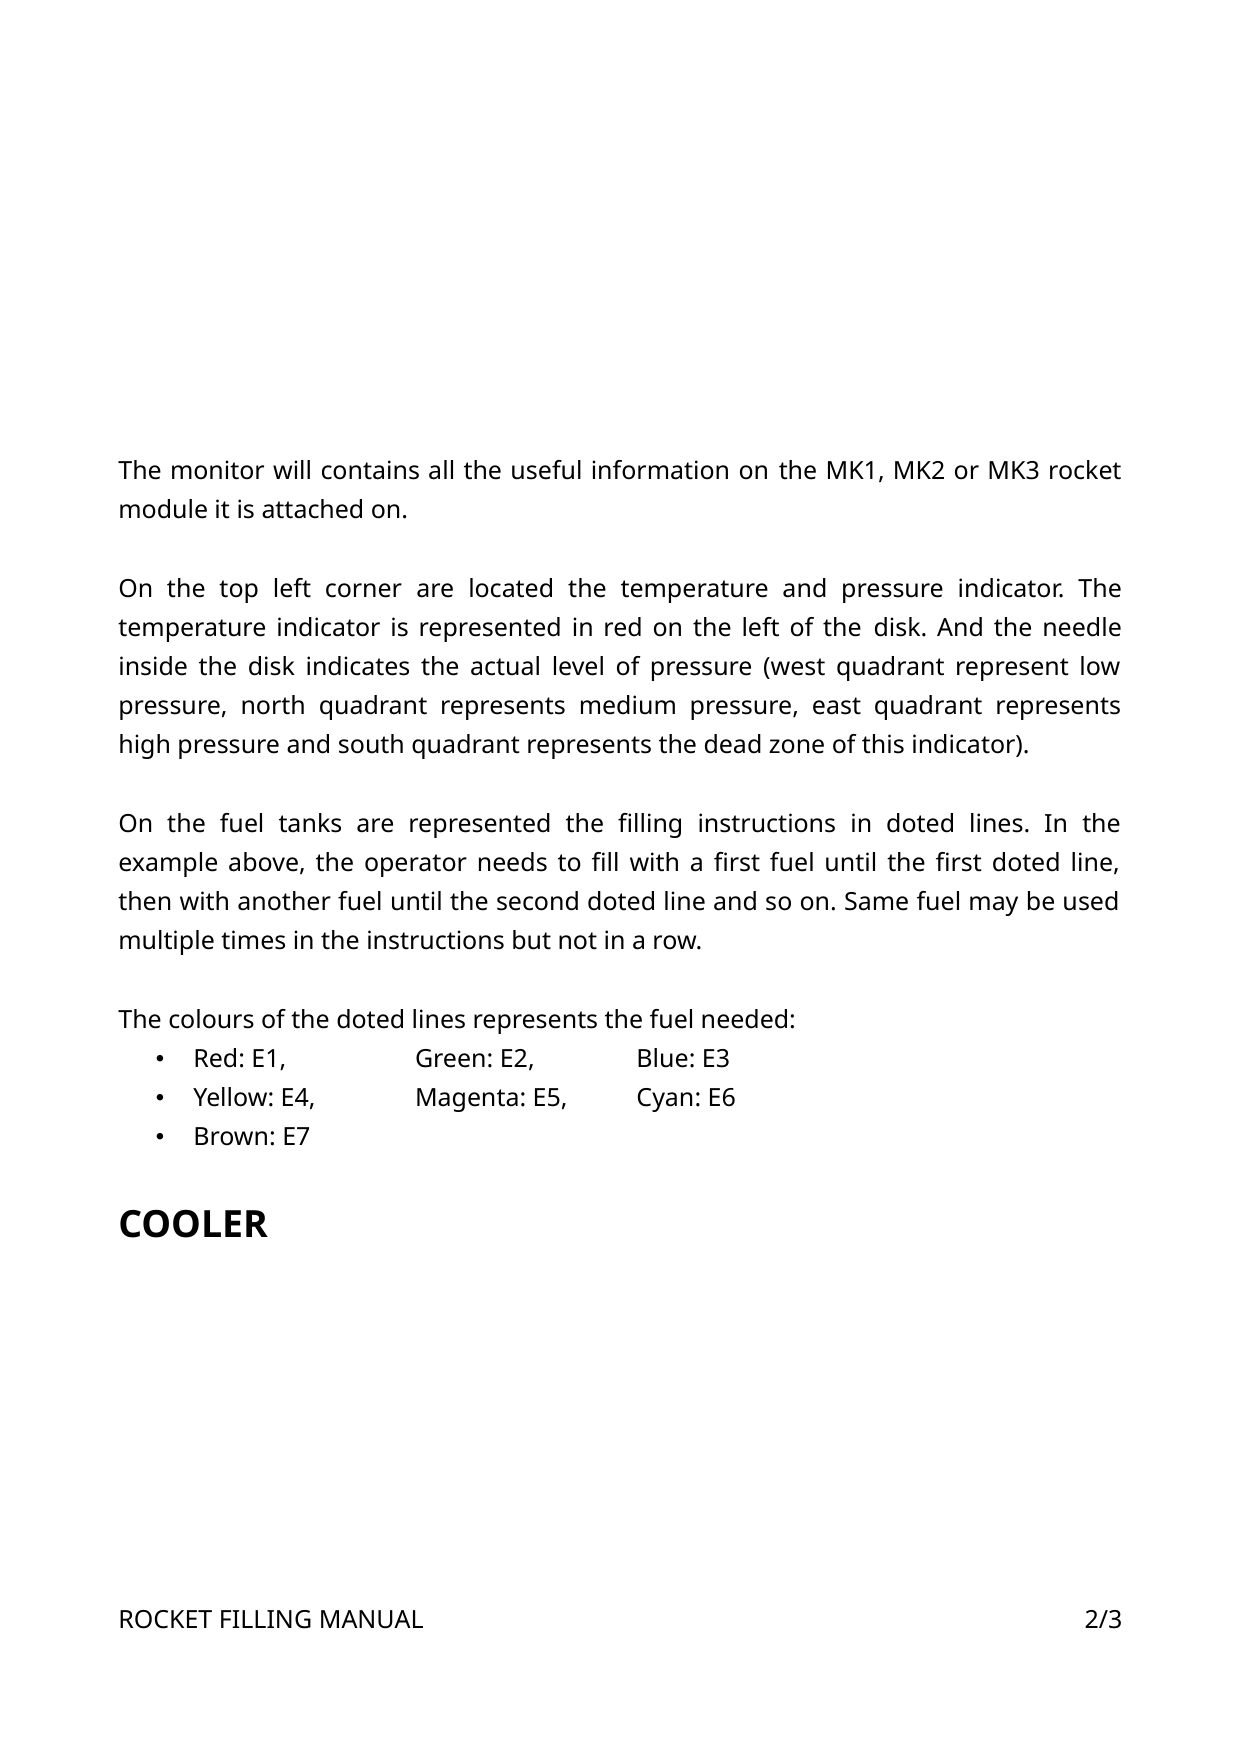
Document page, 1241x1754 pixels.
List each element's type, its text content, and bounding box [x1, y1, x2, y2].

list Yellow: E4, Magenta: E5, Cyan: E6 [156, 1080, 1122, 1114]
list Red: E1, Green: E2, Blue: E3 [156, 1041, 1122, 1074]
list Brown: E7 [156, 1119, 1122, 1153]
text The monitor will contains all the useful information on the MK1, MK2 or MK3 rocket module it is attached on. [118, 453, 1122, 526]
subtitle COOLER [118, 1198, 1122, 1249]
text On the top left corner are located the temperature and pressure indicator. The temperature indicator is represented in red on the left of the disk. And the needle inside the disk indicates the actual level of pressure (west quadrant represent low pressure, north quadrant represents medium pressure, east quadrant represents high pressure and south quadrant represents the dead zone of this indicator). [118, 571, 1122, 761]
text The colours of the doted lines represents the fuel needed: [118, 1001, 1122, 1035]
text On the fuel tanks are represented the filling instructions in doted lines. In the example above, the operator needs to fill with a first fuel until the first doted line, then with another fuel until the second doted line and so on. Same fuel may be used multiple times in the instructions but not in a row. [118, 806, 1122, 957]
